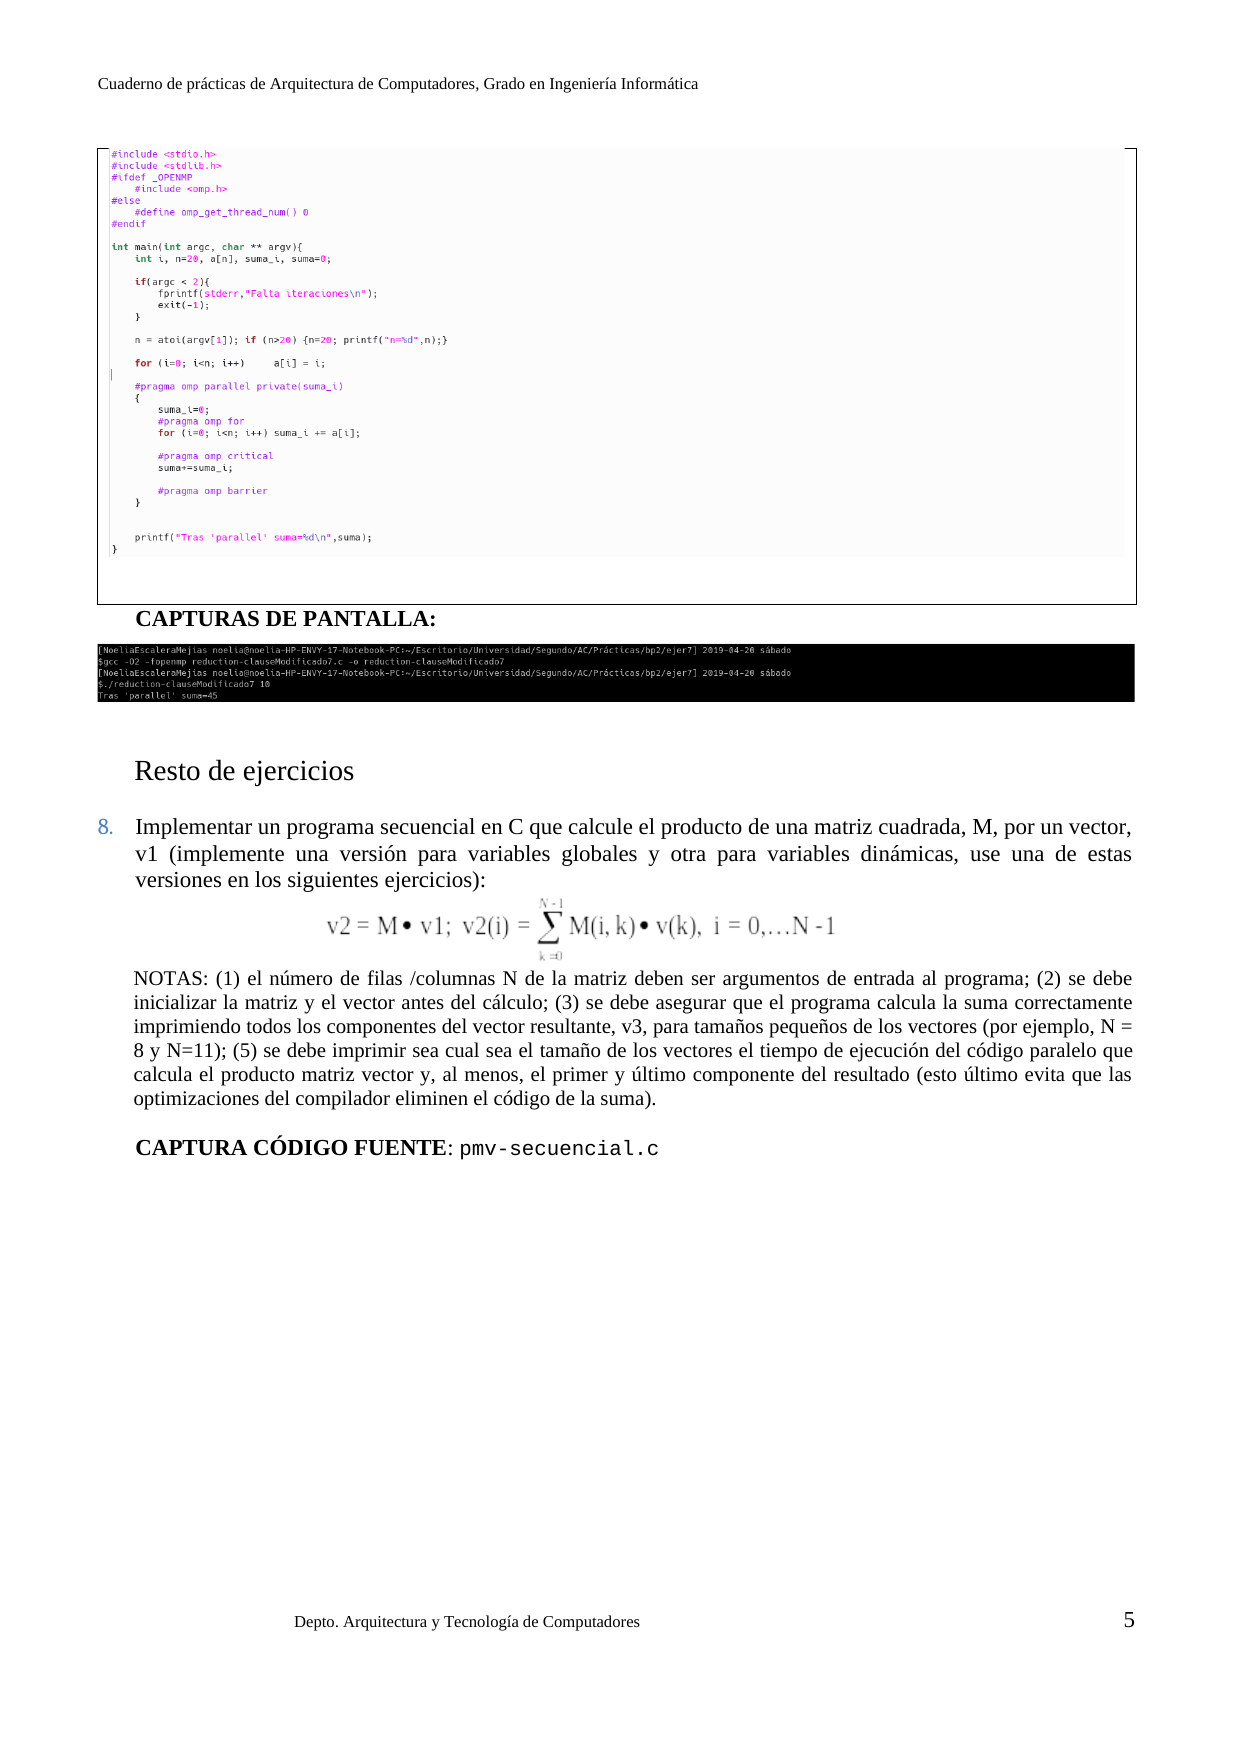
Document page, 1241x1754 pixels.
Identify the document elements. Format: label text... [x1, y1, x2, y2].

text NOTAS: (1) el número de filas /columnas N de la matriz deben ser argumentos de entrada al programa; (2) se debe inicializar la matriz y el vector antes del cálculo; (3) se debe asegurar que el programa calcula la suma correctamente imprimiendo todos los componentes del vector resultante, v3, para tamaños pequeños de los vectores (por ejemplo, N = 8 y N=11); (5) se debe imprimir sea cual sea el tamaño de los vectores el tiempo de ejecución del código paralelo que calcula el producto matriz vector y, al menos, el primer y último componente del resultado (esto último evita que las optimizaciones del compilador eliminen el código de la suma). [133, 966, 1135, 1110]
text CAPTURAS DE PANTALLA: [135, 605, 1135, 631]
text CAPTURA CÓDIGO FUENTE: pmv-secuencial.c [135, 1134, 1135, 1162]
picture [108, 148, 1125, 557]
list Implementar un programa secuencial en C que calcule el producto de una matriz cuadrada, M, por un vector, v1 (implemente una versión para variables globales y otra para variables dinámicas, use una de estas versiones en los siguientes ejercicios): [98, 813, 1135, 893]
picture [97, 643, 1135, 702]
table_header [98, 149, 1136, 604]
subtitle Resto de ejercicios [98, 753, 1135, 786]
